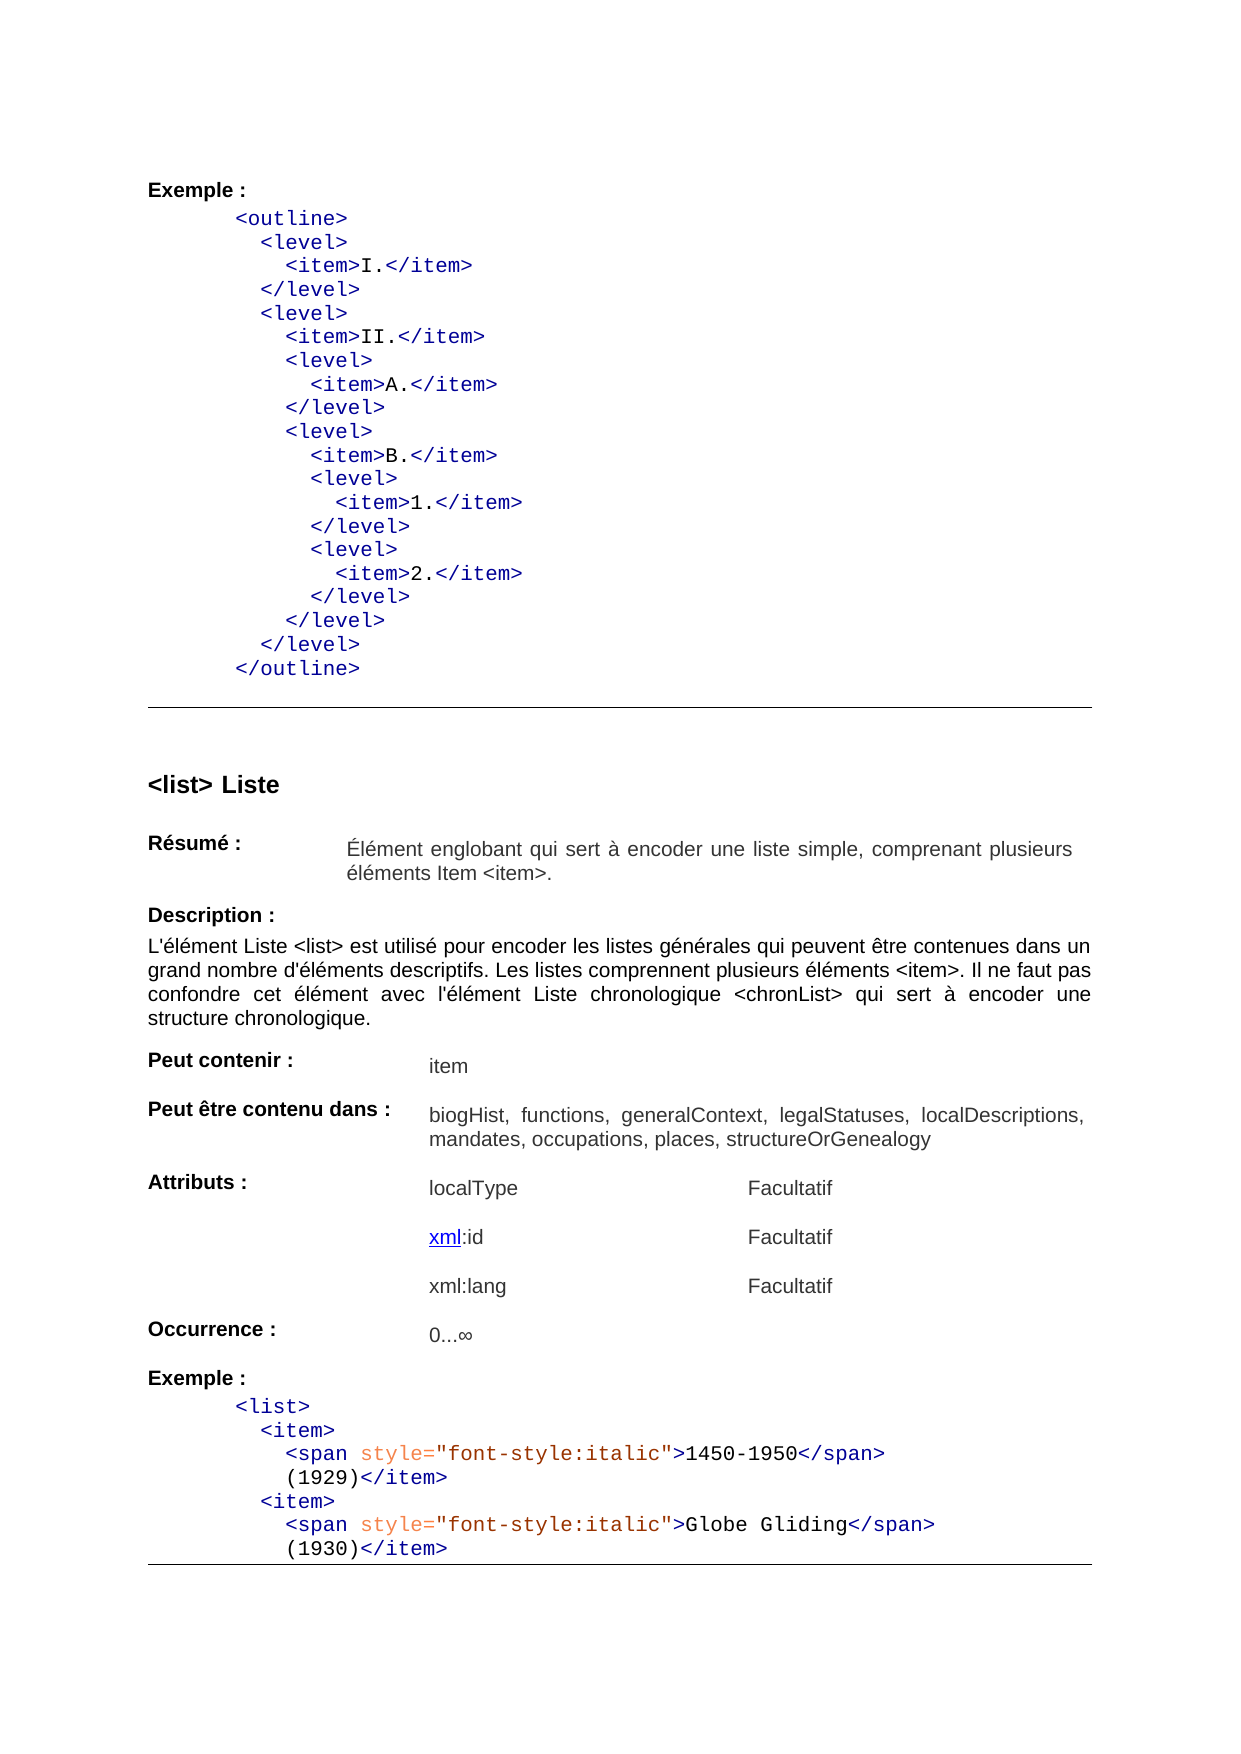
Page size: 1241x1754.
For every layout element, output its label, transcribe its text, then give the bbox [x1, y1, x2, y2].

table_cell Facultatif [748, 1262, 1085, 1311]
text Exemple : [148, 1366, 1092, 1390]
table_cell xml:lang [429, 1262, 748, 1311]
table_cell 0...∞ [429, 1311, 1085, 1359]
text L'élément Liste <list> est utilisé pour encoder les listes générales qui peuvent être contenues dans un grand nombre d'éléments descriptifs. Les listes comprennent plusieurs éléments <item>. Il ne faut pas confondre cet élément avec l'élément Liste chronologique <chronList> qui sert à encoder une structure chronologique. [148, 933, 1092, 1029]
table_cell Occurrence : [148, 1311, 429, 1359]
text <list> <item> <span style="font-style:italic">1450-1950</span> (1929)</item> <item> <span style="font-style:italic">Globe Gliding</span> (1930)</item> [148, 1396, 1092, 1564]
table_cell Attributs : [148, 1164, 429, 1213]
table_cell xml:id [429, 1213, 748, 1262]
table_cell [148, 1262, 429, 1311]
text <outline> <level> <item>I.</item> </level> <level> <item>II.</item> <level> <item>A.</item> </level> <level> <item>B.</item> <level> <item>1.</item> </level> <level> <item>2.</item> </level> </level> </level> </outline> [148, 208, 1092, 681]
table_cell [148, 1213, 429, 1262]
table_cell Facultatif [748, 1213, 1085, 1262]
table_header Peut contenir : [148, 1042, 429, 1091]
table_cell biogHist, functions, generalContext, legalStatuses, localDescriptions, mandates, occupations, places, structureOrGenealogy [429, 1091, 1085, 1164]
table_cell Facultatif [748, 1164, 1085, 1213]
table_header item [429, 1042, 1085, 1091]
table_header Résumé : [136, 824, 335, 897]
text <list> Liste [148, 770, 1092, 799]
text Exemple : [148, 178, 1092, 202]
table_header Élément englobant qui sert à encoder une liste simple, comprenant plusieurs éléments Item <item>. [335, 824, 1085, 897]
text Description : [148, 903, 1092, 927]
table_cell Peut être contenu dans : [148, 1091, 429, 1164]
table_cell localType [429, 1164, 748, 1213]
